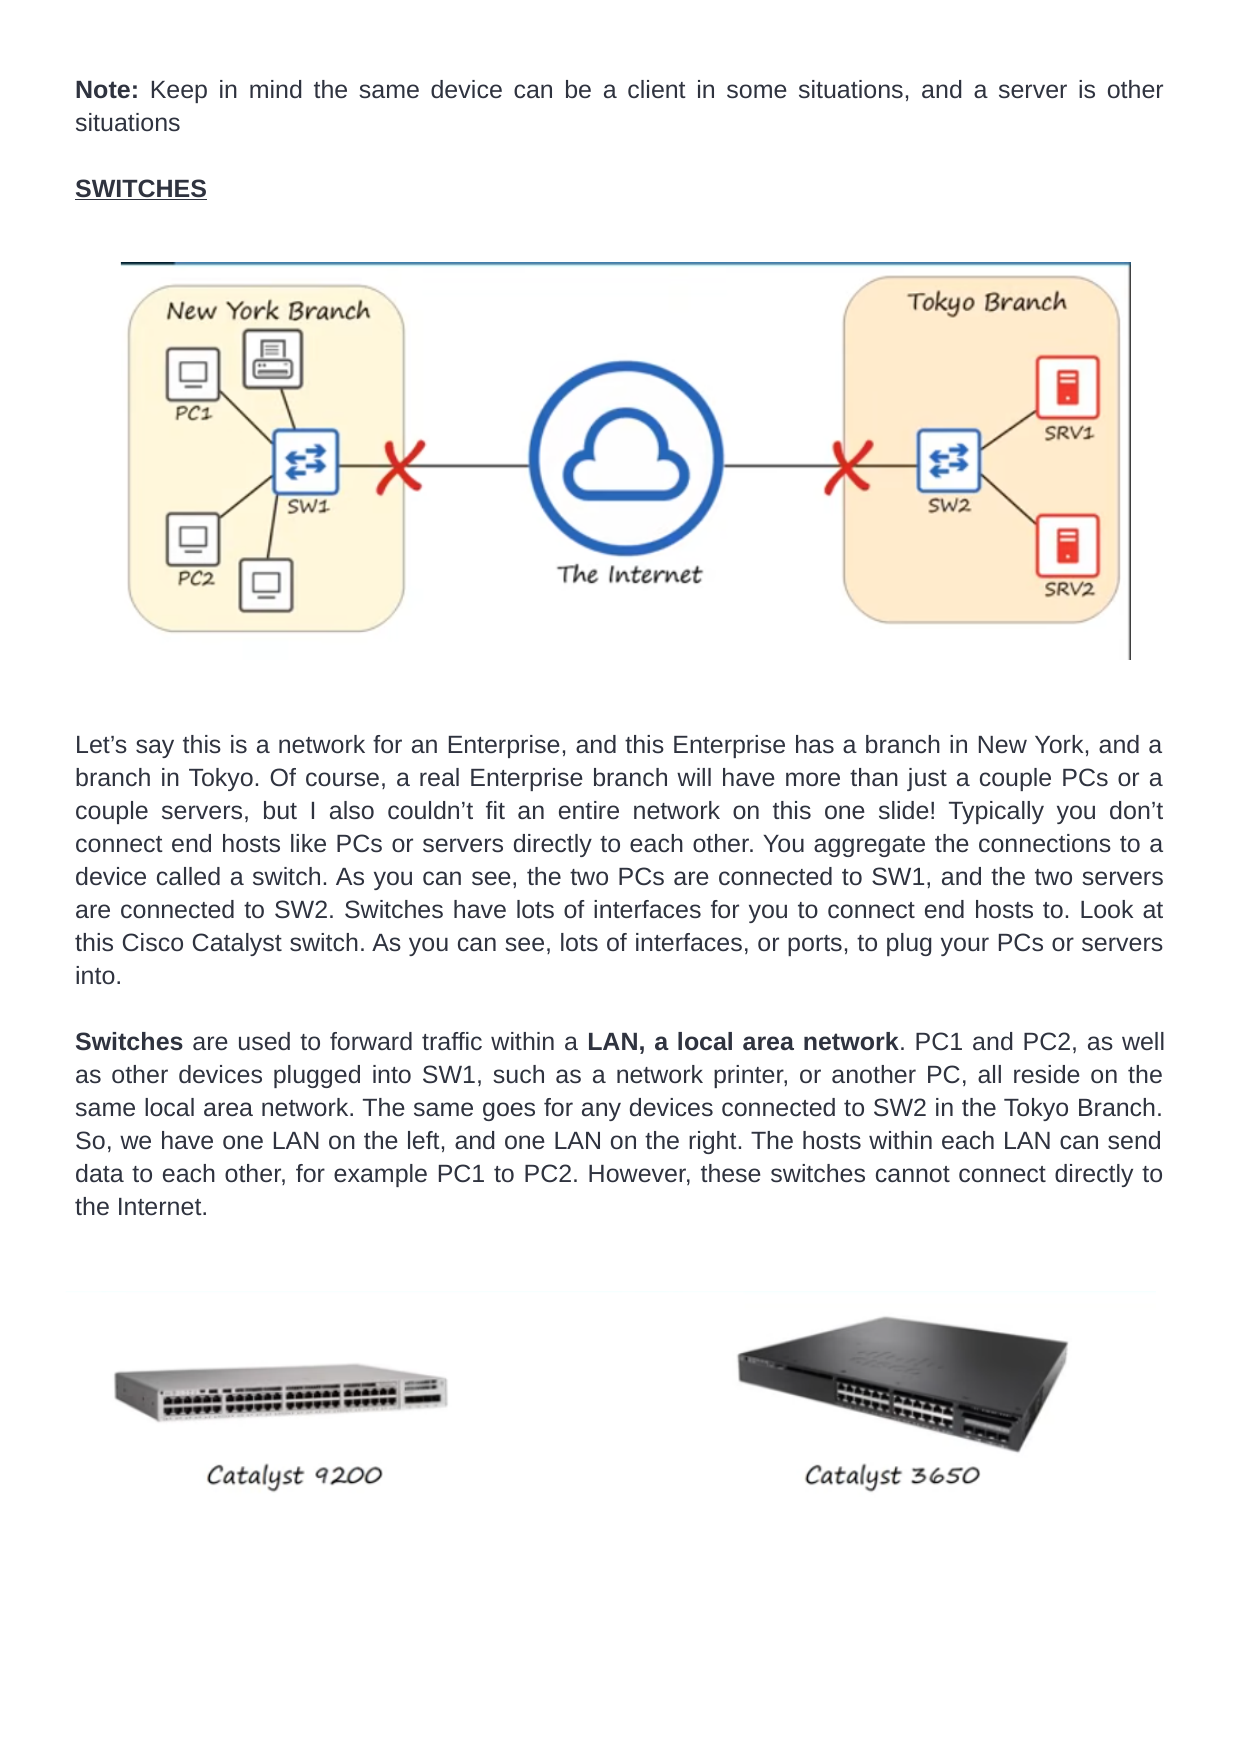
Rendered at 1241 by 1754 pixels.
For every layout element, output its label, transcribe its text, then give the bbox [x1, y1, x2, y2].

text Note: Keep in mind the same device can be a client in some situations, and a server is other situations [75, 75, 1165, 137]
text SWITCHES [75, 174, 1165, 203]
picture [65, 1291, 1156, 1530]
text Let’s say this is a network for an Enterprise, and this Enterprise has a branch in New York, and a branch in Tokyo. Of course, a real Enterprise branch will have more than just a couple PCs or a couple servers, but I also couldn’t fit an entire network on this one slide! Typically you don’t connect end hosts like PCs or servers directly to each other. You aggregate the connections to a device called a switch. As you can see, the two PCs are connected to SW1, and the two servers are connected to SW2. Switches have lots of interfaces for you to connect end hosts to. Look at this Cisco Catalyst switch. As you can see, lots of interfaces, or ports, to plug your PCs or servers into. [75, 730, 1165, 990]
picture [120, 262, 1131, 660]
text Switches are used to forward traffic within a LAN, a local area network. PC1 and PC2, as well as other devices plugged into SW1, such as a network printer, or another PC, all reside on the same local area network. The same goes for any devices connected to SW2 in the Tokyo Branch. So, we have one LAN on the left, and one LAN on the right. The hosts within each LAN can send data to each other, for example PC1 to PC2. However, these switches cannot connect directly to the Internet. [75, 1027, 1165, 1221]
